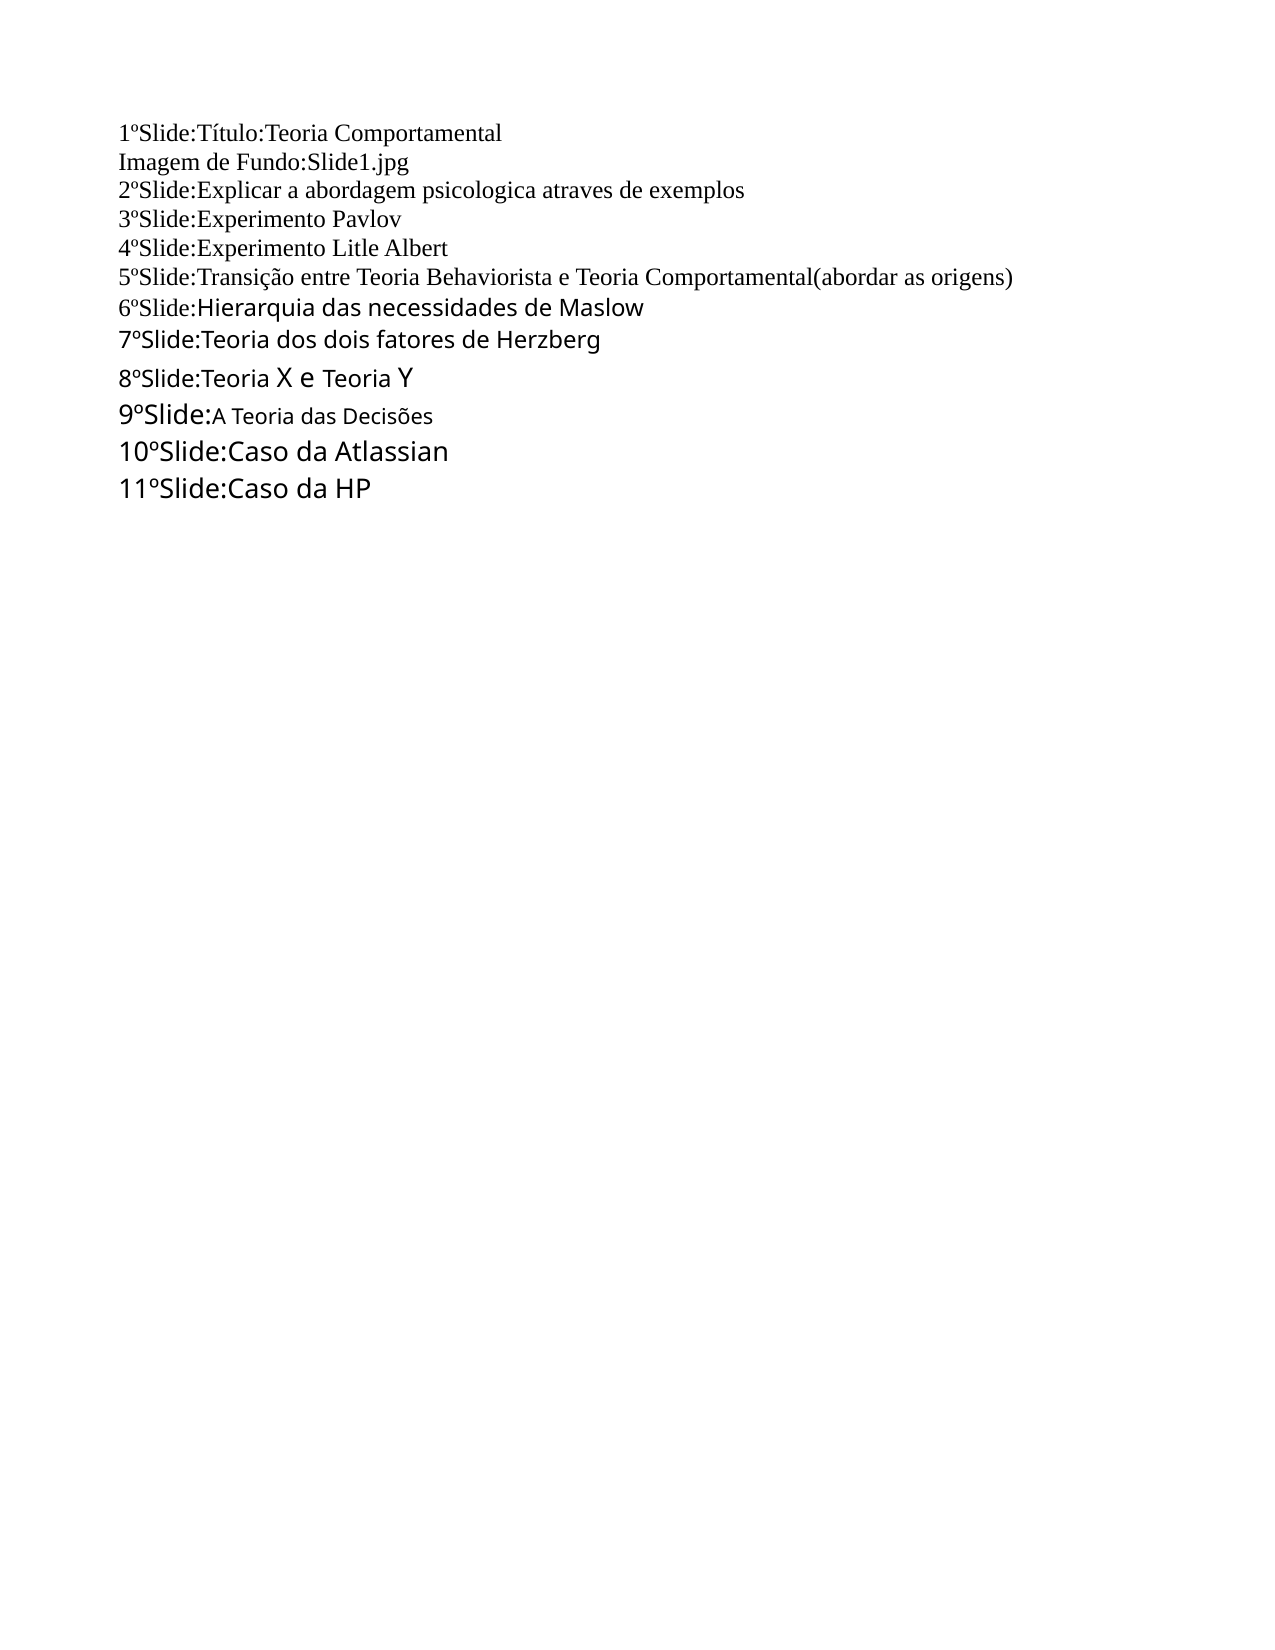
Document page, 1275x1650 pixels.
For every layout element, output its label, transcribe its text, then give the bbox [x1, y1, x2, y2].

text 4ºSlide:Experimento Litle Albert [118, 233, 1157, 262]
text Imagem de Fundo:Slide1.jpg [118, 147, 1157, 176]
text 1ºSlide:Título:Teoria Comportamental [118, 118, 1157, 147]
text 8ºSlide:Teoria X e Teoria Y [118, 356, 1157, 396]
text 11ºSlide:Caso da HP [118, 469, 1157, 506]
text 10ºSlide:Caso da Atlassian [118, 432, 1157, 469]
text 9ºSlide:A Teoria das Decisões [118, 396, 1157, 432]
text 2ºSlide:Explicar a abordagem psicologica atraves de exemplos [118, 176, 1157, 204]
text 7ºSlide:Teoria dos dois fatores de Herzberg [118, 323, 1157, 356]
text 3ºSlide:Experimento Pavlov [118, 204, 1157, 233]
text 5ºSlide:Transição entre Teoria Behaviorista e Teoria Comportamental(abordar as origens) 6ºSlide:Hierarquia das necessidades de Maslow [118, 262, 1157, 323]
